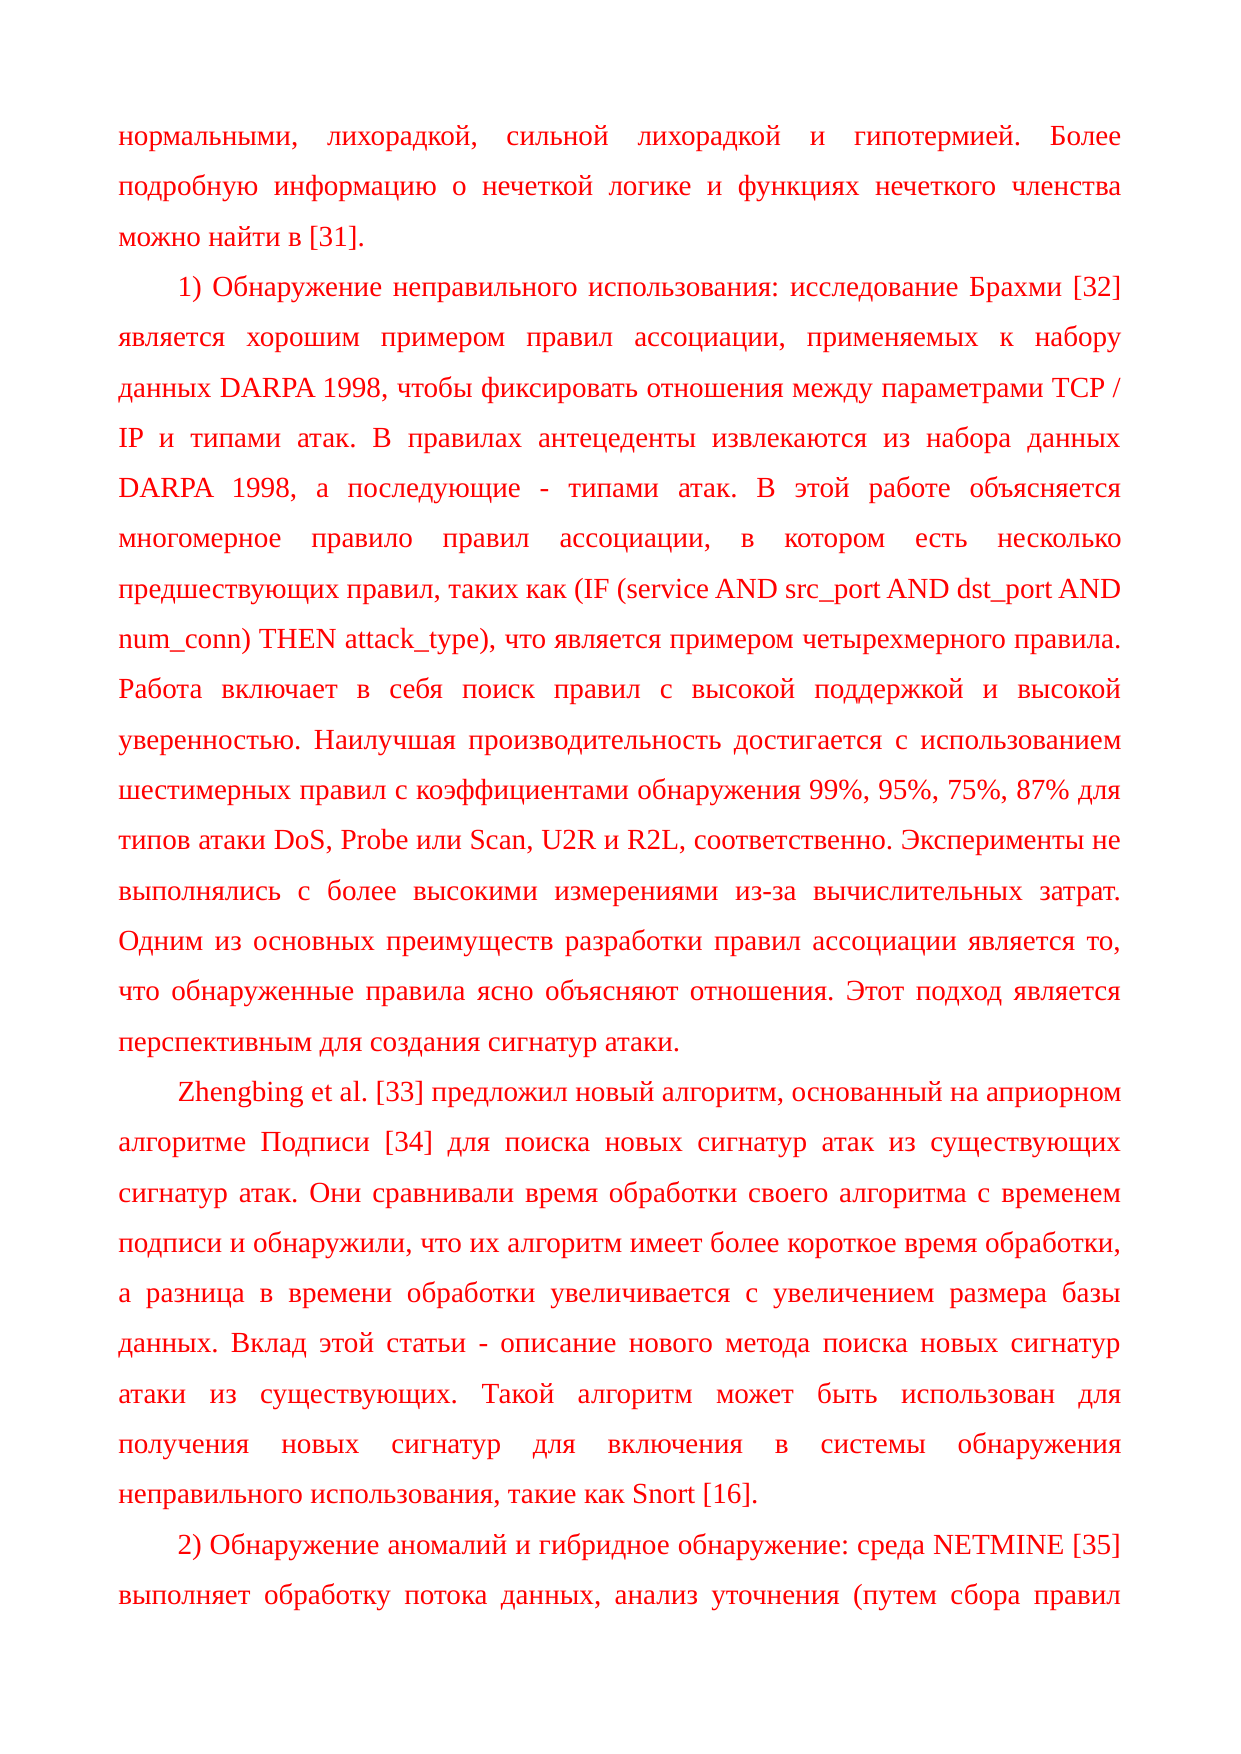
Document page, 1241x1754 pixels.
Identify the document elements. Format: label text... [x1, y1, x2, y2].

text 2) Обнаружение аномалий и гибридное обнаружение: среда NETMINE [35] выполняет обработку потока данных, анализ уточнения (путем сбора правил [118, 1527, 1122, 1611]
text 1) Обнаружение неправильного использования: исследование Брахми [32] является хорошим примером правил ассоциации, применяемых к набору данных DARPA 1998, чтобы фиксировать отношения между параметрами TCP / IP и типами атак. В правилах антецеденты извлекаются из набора данных DARPA 1998, а последующие - типами атак. В этой работе объясняется многомерное правило правил ассоциации, в котором есть несколько предшествующих правил, таких как (IF (service AND src_port AND dst_port AND num_conn) THEN attack_type), что является примером четырехмерного правила. Работа включает в себя поиск правил с высокой поддержкой и высокой уверенностью. Наилучшая производительность достигается с использованием шестимерных правил с коэффициентами обнаружения 99%, 95%, 75%, 87% для типов атаки DoS, Probe или Scan, U2R и R2L, соответственно. Эксперименты не выполнялись с более высокими измерениями из-за вычислительных затрат. Одним из основных преимуществ разработки правил ассоциации является то, что обнаруженные правила ясно объясняют отношения. Этот подход является перспективным для создания сигнатур атаки. [118, 269, 1122, 1057]
text Zhengbing et al. [33] предложил новый алгоритм, основанный на априорном алгоритме Подписи [34] для поиска новых сигнатур атак из существующих сигнатур атак. Они сравнивали время обработки своего алгоритма с временем подписи и обнаружили, что их алгоритм имеет более короткое время обработки, а разница в времени обработки увеличивается с увеличением размера базы данных. Вклад этой статьи - описание нового метода поиска новых сигнатур атаки из существующих. Такой алгоритм может быть использован для получения новых сигнатур для включения в системы обнаружения неправильного использования, такие как Snort [16]. [118, 1074, 1122, 1510]
text нормальными, лихорадкой, сильной лихорадкой и гипотермией. Более подробную информацию о нечеткой логике и функциях нечеткого членства можно найти в [31]. [118, 118, 1122, 252]
